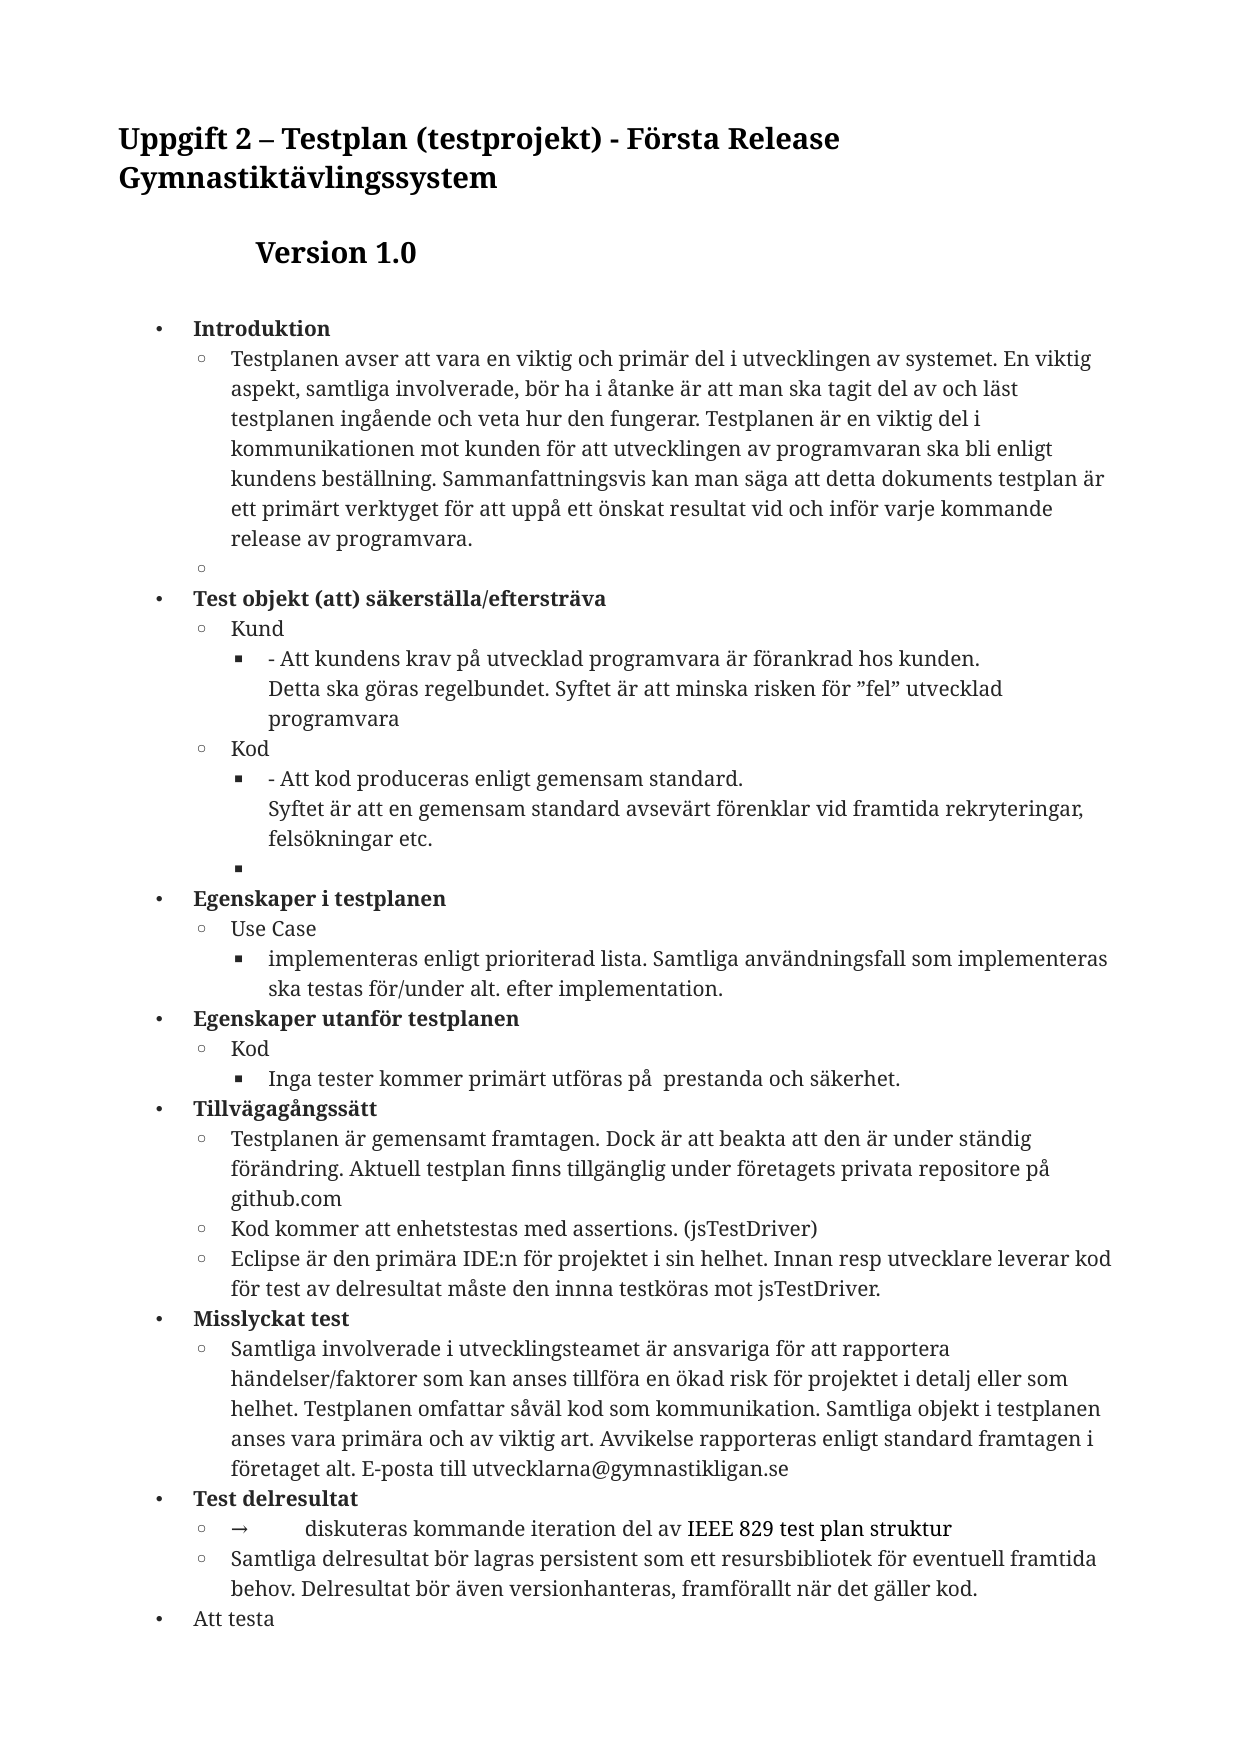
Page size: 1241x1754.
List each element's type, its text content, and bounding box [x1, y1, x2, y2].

list Test objekt (att) säkerställa/eftersträva [156, 582, 1122, 612]
list Introduktion [156, 312, 1122, 342]
list - Att kod produceras enligt gemensam standard. Syftet är att en gemensam standard avsevärt förenklar vid framtida rekryteringar, felsökningar etc. [231, 762, 1122, 852]
list Egenskaper i testplanen [156, 882, 1122, 912]
list Test delresultat [156, 1482, 1122, 1512]
list Kod [193, 1032, 1122, 1062]
list Eclipse är den primära IDE:n för projektet i sin helhet. Innan resp utvecklare leverar kod för test av delresultat måste den innna testköras mot jsTestDriver. [193, 1242, 1122, 1302]
list Misslyckat test [156, 1302, 1122, 1332]
list Samtliga delresultat bör lagras persistent som ett resursbibliotek för eventuell framtida behov. Delresultat bör även versionhanteras, framförallt när det gäller kod. [193, 1542, 1122, 1602]
list Kod kommer att enhetstestas med assertions. (jsTestDriver) [193, 1212, 1122, 1242]
text Version 1.0 [118, 233, 1122, 272]
list Testplanen avser att vara en viktig och primär del i utvecklingen av systemet. En viktig aspekt, samtliga involverade, bör ha i åtanke är att man ska tagit del av och läst testplanen ingående och veta hur den fungerar. Testplanen är en viktig del i kommunikationen mot kunden för att utvecklingen av programvaran ska bli enligt kundens beställning. Sammanfattningsvis kan man säga att detta dokuments testplan är ett primärt verktyget för att uppå ett önskat resultat vid och inför varje kommande release av programvara. [193, 342, 1122, 552]
list Testplanen är gemensamt framtagen. Dock är att beakta att den är under ständig förändring. Aktuell testplan finns tillgänglig under företagets privata repositore på github.com [193, 1122, 1122, 1212]
list → diskuteras kommande iteration del av IEEE 829 test plan struktur [193, 1512, 1122, 1542]
list Kund [193, 612, 1122, 642]
list Att testa [156, 1602, 1122, 1632]
list Kod [193, 732, 1122, 762]
list Samtliga involverade i utvecklingsteamet är ansvariga för att rapportera händelser/faktorer som kan anses tillföra en ökad risk för projektet i detalj eller som helhet. Testplanen omfattar såväl kod som kommunikation. Samtliga objekt i testplanen anses vara primära och av viktig art. Avvikelse rapporteras enligt standard framtagen i företaget alt. E-posta till utvecklarna@gymnastikligan.se [193, 1332, 1122, 1482]
text Uppgift 2 – Testplan (testprojekt) - Första Release Gymnastiktävlingssystem [118, 118, 1122, 197]
list Egenskaper utanför testplanen [156, 1002, 1122, 1032]
list Use Case [193, 912, 1122, 942]
list Inga tester kommer primärt utföras på prestanda och säkerhet. [231, 1062, 1122, 1092]
list implementeras enligt prioriterad lista. Samtliga användningsfall som implementeras ska testas för/under alt. efter implementation. [231, 942, 1122, 1002]
list Tillvägagångssätt [156, 1092, 1122, 1122]
list - Att kundens krav på utvecklad programvara är förankrad hos kunden. Detta ska göras regelbundet. Syftet är att minska risken för ”fel” utvecklad programvara [231, 642, 1122, 732]
